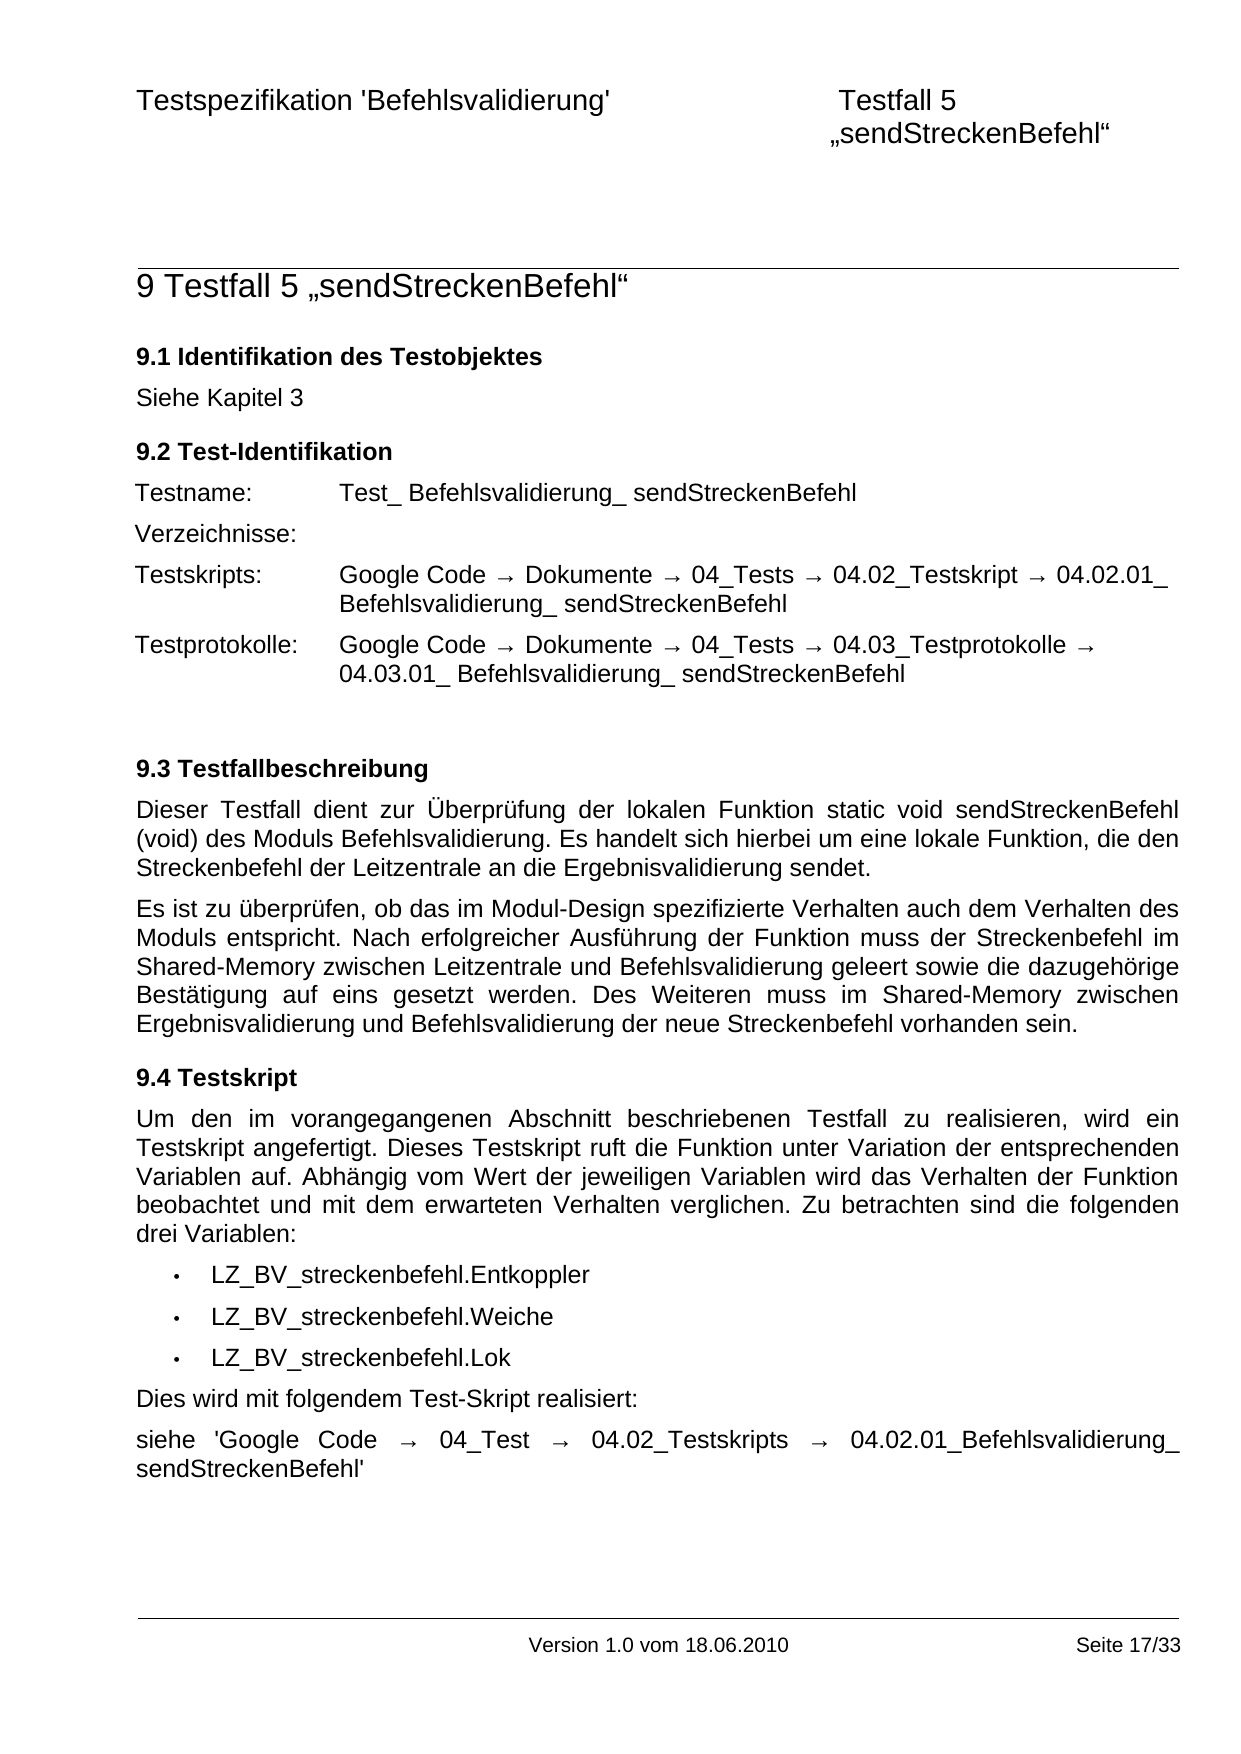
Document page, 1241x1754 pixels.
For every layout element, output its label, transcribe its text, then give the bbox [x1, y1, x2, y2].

text Um den im vorangegangenen Abschnitt beschriebenen Testfall zu realisieren, wird ein Testskript angefertigt. Dieses Testskript ruft die Funktion unter Variation der entsprechenden Variablen auf. Abhängig vom Wert der jeweiligen Variablen wird das Verhalten der Funktion beobachtet und mit dem erwarteten Verhalten verglichen. Zu betrachten sind die folgenden drei Variablen: [136, 1104, 1181, 1248]
subtitle Identifikation des Testobjektes [136, 342, 1181, 371]
subtitle Testskript [136, 1063, 1181, 1092]
text Es ist zu überprüfen, ob das im Modul-Design spezifizierte Verhalten auch dem Verhalten des Moduls entspricht. Nach erfolgreicher Ausführung der Funktion muss der Streckenbefehl im Shared-Memory zwischen Leitzentrale und Befehlsvalidierung geleert sowie die dazugehörige Bestätigung auf eins gesetzt werden. Des Weiteren muss im Shared-Memory zwischen Ergebnisvalidierung und Befehlsvalidierung der neue Streckenbefehl vorhanden sein. [136, 894, 1181, 1038]
subtitle Testfall 5 „sendStreckenBefehl“ [136, 289, 1181, 304]
text Testprotokolle: Google Code → Dokumente → 04_Tests → 04.03_Testprotokolle → 04.03.01_ Befehlsvalidierung_ sendStreckenBefehl [134, 631, 1181, 688]
list LZ_BV_streckenbefehl.Entkoppler [173, 1261, 1181, 1289]
subtitle Testfallbeschreibung [136, 754, 1181, 783]
text Dies wird mit folgendem Test-Skript realisiert: [136, 1384, 1181, 1413]
list LZ_BV_streckenbefehl.Lok [173, 1343, 1181, 1372]
text siehe 'Google Code → 04_Test → 04.02_Testskripts → 04.02.01_Befehlsvalidierung_ sendStreckenBefehl' [136, 1426, 1181, 1483]
text Testname: Test_ Befehlsvalidierung_ sendStreckenBefehl [134, 478, 1181, 507]
text Siehe Kapitel 3 [136, 383, 1181, 412]
text Verzeichnisse: [134, 519, 1181, 548]
subtitle Test-Identifikation [136, 437, 1181, 466]
text Dieser Testfall dient zur Überprüfung der lokalen Funktion static void sendStreckenBefehl (void) des Moduls Befehlsvalidierung. Es handelt sich hierbei um eine lokale Funktion, die den Streckenbefehl der Leitzentrale an die Ergebnisvalidierung sendet. [136, 796, 1181, 882]
list LZ_BV_streckenbefehl.Weiche [173, 1302, 1181, 1331]
text Testskripts: Google Code → Dokumente → 04_Tests → 04.02_Testskript → 04.02.01_ Befehlsvalidierung_ sendStreckenBefehl [134, 561, 1181, 618]
